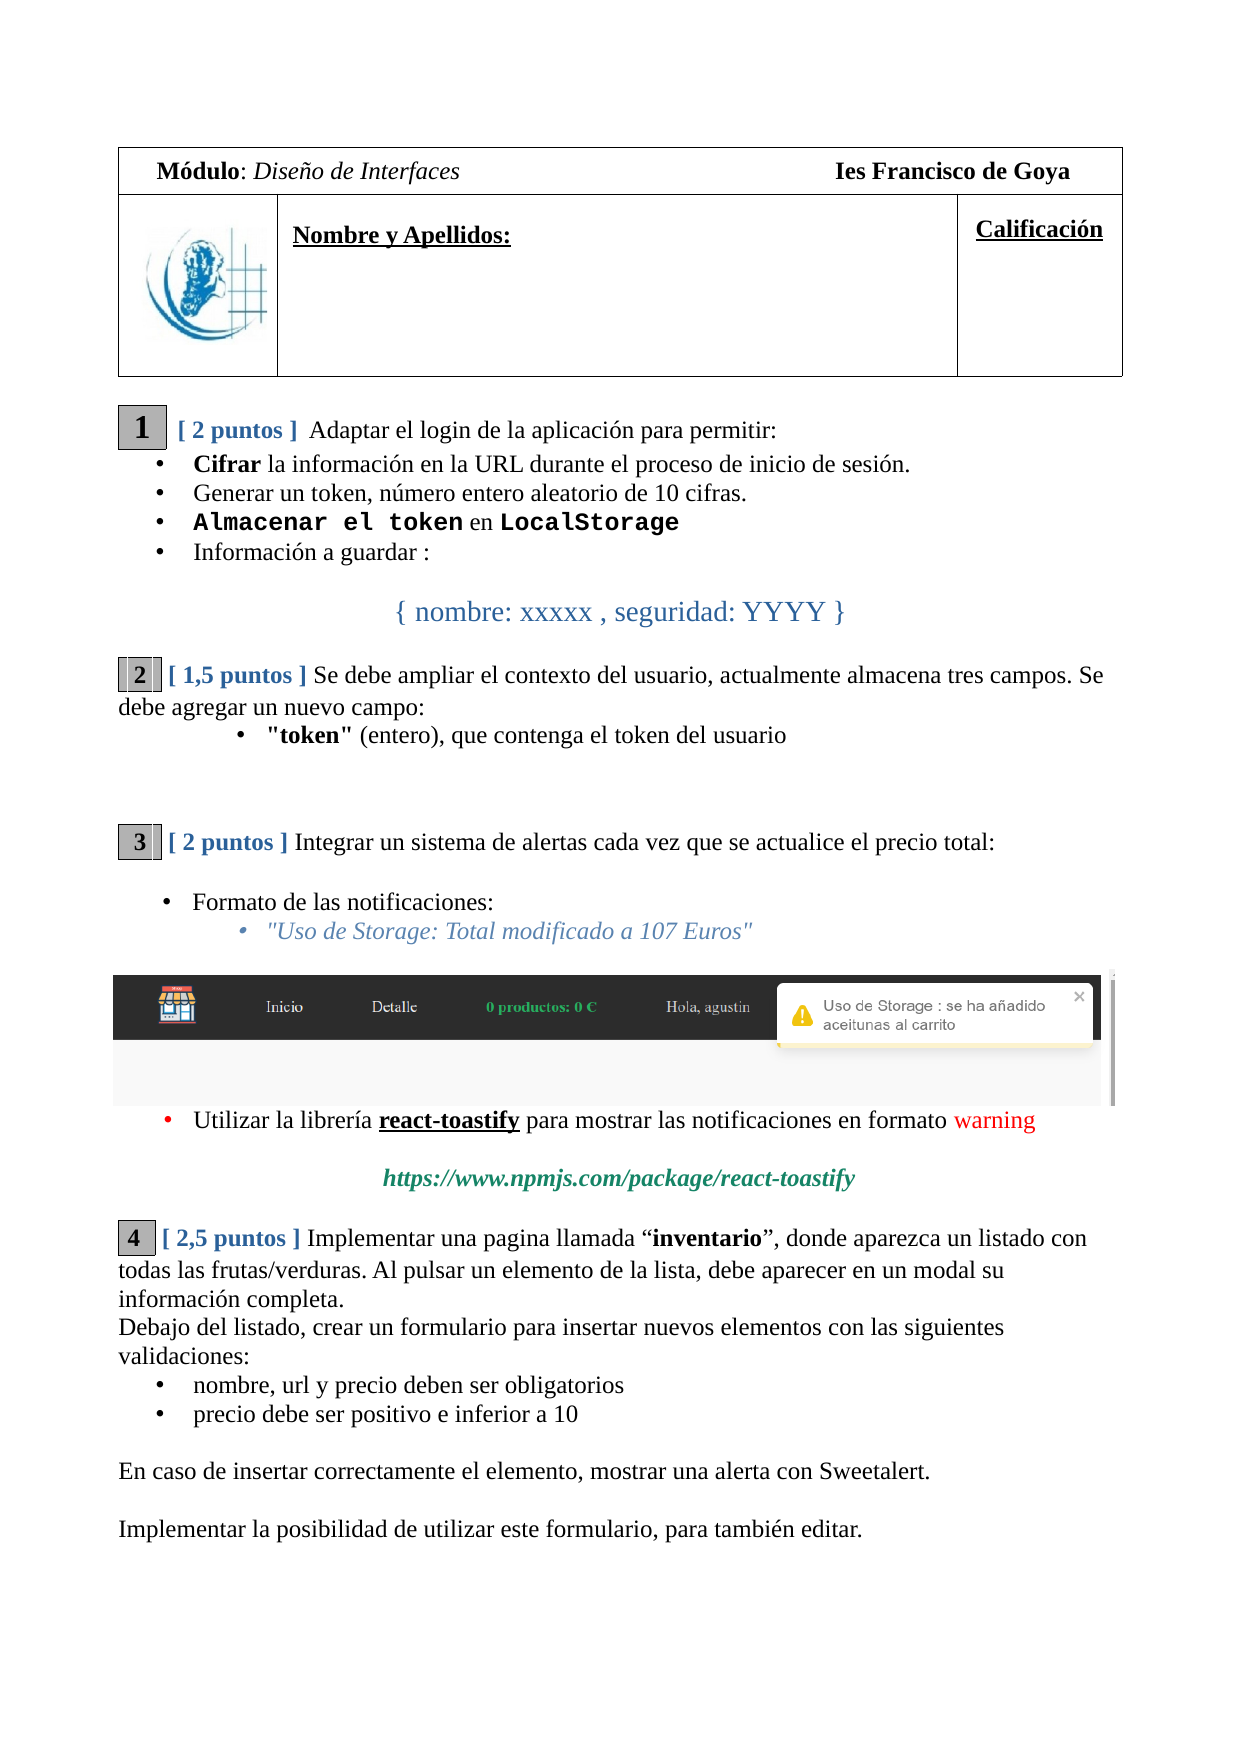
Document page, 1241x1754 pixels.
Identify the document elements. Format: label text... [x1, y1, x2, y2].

list "token" (entero), que contenga el token del usuario [236, 720, 1122, 749]
table_header Módulo: Diseño de Interfaces Ies Francisco de Goya [119, 148, 1122, 193]
list Generar un token, número entero aleatorio de 10 cifras. [156, 478, 1122, 507]
text { nombre: xxxxx , seguridad: YYYY } [118, 594, 1122, 628]
text En caso de insertar correctamente el elemento, mostrar una alerta con Sweetalert. [118, 1456, 1122, 1485]
list Formato de las notificaciones: [162, 887, 1122, 916]
list "Uso de Storage: Total modificado a 107 Euros" [236, 916, 1122, 945]
text [ 2 puntos ] Adaptar el login de la aplicación para permitir: [167, 405, 1122, 449]
table_cell Nombre y Apellidos: [278, 195, 957, 376]
list Información a guardar : [156, 537, 1122, 566]
text 3 [119, 825, 161, 859]
text 2 [ 1,5 puntos ] Se debe ampliar el contexto del usuario, actualmente almacena tres campos. Se debe agregar un nuevo campo: [118, 657, 1122, 720]
text Implementar la posibilidad de utilizar este formulario, para también editar. [118, 1514, 1122, 1542]
list precio debe ser positivo e inferior a 10 [156, 1399, 1122, 1427]
picture [111, 969, 1115, 1106]
picture [136, 219, 268, 345]
table_cell [119, 195, 277, 376]
list Almacenar el token en LocalStorage [156, 507, 1122, 537]
table_cell Calificación [958, 195, 1122, 376]
list Cifrar la información en la URL durante el proceso de inicio de sesión. [156, 449, 1122, 478]
text https://www.npmjs.com/package/react-toastify [118, 1163, 1122, 1191]
text Debajo del listado, crear un formulario para insertar nuevos elementos con las siguientes validaciones: [118, 1312, 1122, 1370]
text 4 [ 2,5 puntos ] Implementar una pagina llamada “inventario”, donde aparezca un listado con todas las frutas/verduras. Al pulsar un elemento de la lista, debe aparecer en un modal su información completa. [118, 1220, 1122, 1312]
list Utilizar la librería react-toastify para mostrar las notificaciones en formato warning [164, 945, 1122, 1134]
text 1 [119, 406, 166, 449]
text [ 2 puntos ] Integrar un sistema de alertas cada vez que se actualice el precio total: [162, 824, 1122, 859]
list nombre, url y precio deben ser obligatorios [156, 1370, 1122, 1399]
